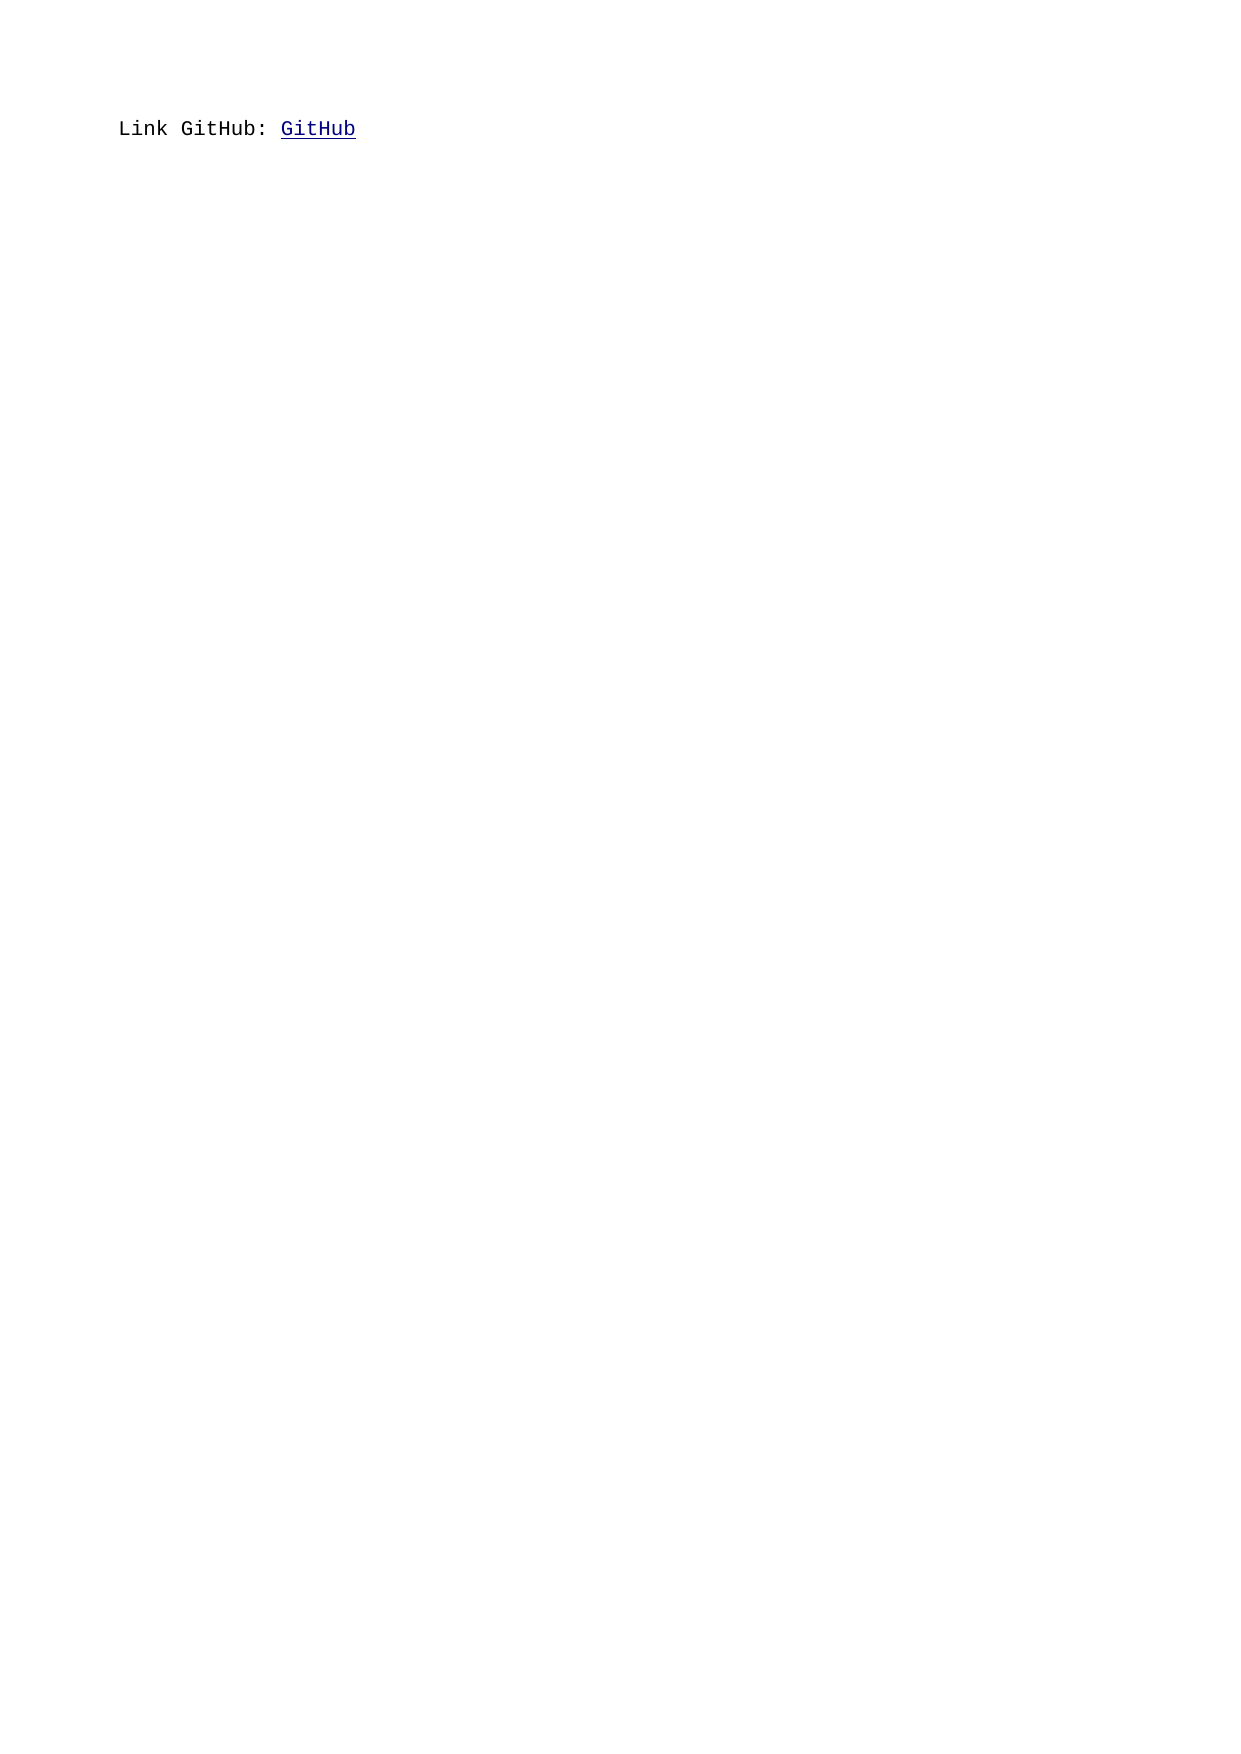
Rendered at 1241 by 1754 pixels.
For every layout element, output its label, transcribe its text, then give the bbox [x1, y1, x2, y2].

text Link GitHub: GitHub [118, 118, 1122, 142]
